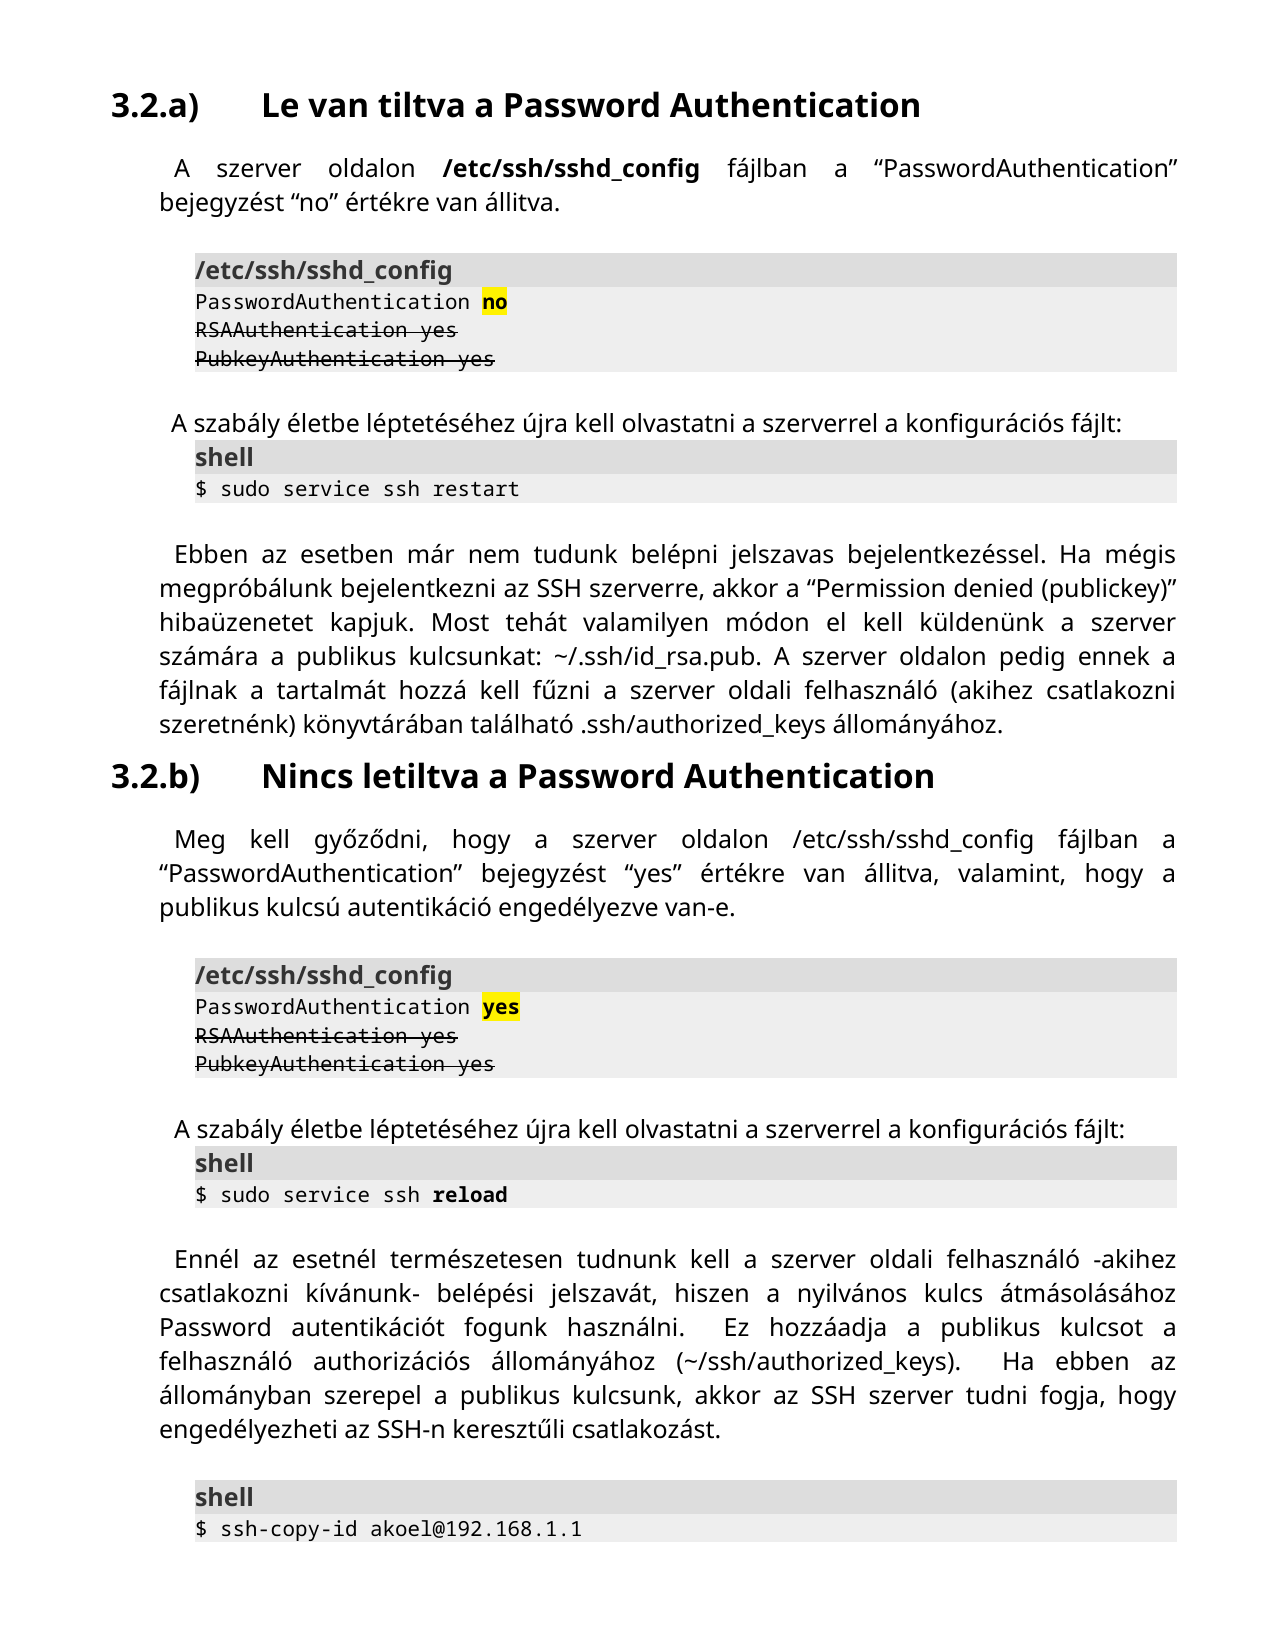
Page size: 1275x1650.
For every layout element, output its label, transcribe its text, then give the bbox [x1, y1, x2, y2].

text RSAAuthentication yes [195, 315, 1177, 344]
text shell [195, 1480, 1177, 1514]
text PasswordAuthentication no [195, 287, 1177, 315]
text A szabály életbe léptetéséhez újra kell olvastatni a szerverrel a konfigurációs fájlt: [159, 1112, 1177, 1146]
text A szerver oldalon /etc/ssh/sshd_config fájlban a “PasswordAuthentication” bejegyzést “no” értékre van állitva. [159, 151, 1177, 219]
text A szabály életbe léptetéséhez újra kell olvastatni a szerverrel a konfigurációs fájlt: [171, 406, 1177, 440]
text /etc/ssh/sshd_config [195, 253, 1177, 287]
text PubkeyAuthentication yes [195, 1049, 1177, 1078]
text $ sudo service ssh reload [195, 1180, 1177, 1208]
text Ennél az esetnél természetesen tudnunk kell a szerver oldali felhasználó -akihez csatlakozni kívánunk- belépési jelszavát, hiszen a nyilvános kulcs átmásolásához Password autentikációt fogunk használni. Ez hozzáadja a publikus kulcsot a felhasználó authorizációs állományához (~/ssh/authorized_keys). Ha ebben az állományban szerepel a publikus kulcsunk, akkor az SSH szerver tudni fogja, hogy engedélyezheti az SSH-n keresztűli csatlakozást. [159, 1242, 1177, 1446]
text $ ssh-copy-id akoel@192.168.1.1 [195, 1514, 1177, 1542]
text $ sudo service ssh restart [195, 474, 1177, 503]
text Ebben az esetben már nem tudunk belépni jelszavas bejelentkezéssel. Ha mégis megpróbálunk bejelentkezni az SSH szerverre, akkor a “Permission denied (publickey)” hibaüzenetet kapjuk. Most tehát valamilyen módon el kell küldenünk a szerver számára a publikus kulcsunkat: ~/.ssh/id_rsa.pub. A szerver oldalon pedig ennek a fájlnak a tartalmát hozzá kell fűzni a szerver oldali felhasználó (akihez csatlakozni szeretnénk) könyvtárában található .ssh/authorized_keys állományához. [159, 537, 1177, 741]
text shell [195, 440, 1177, 474]
text RSAAuthentication yes [195, 1021, 1177, 1049]
text /etc/ssh/sshd_config [195, 958, 1177, 992]
text PasswordAuthentication yes [195, 992, 1177, 1021]
text PubkeyAuthentication yes [195, 344, 1177, 372]
text Meg kell győződni, hogy a szerver oldalon /etc/ssh/sshd_config fájlban a “PasswordAuthentication” bejegyzést “yes” értékre van állitva, valamint, hogy a publikus kulcsú autentikáció engedélyezve van-e. [159, 822, 1177, 924]
subtitle Nincs letiltva a Password Authentication [111, 752, 1177, 798]
text shell [195, 1146, 1177, 1180]
subtitle Le van tiltva a Password Authentication [111, 81, 1177, 127]
